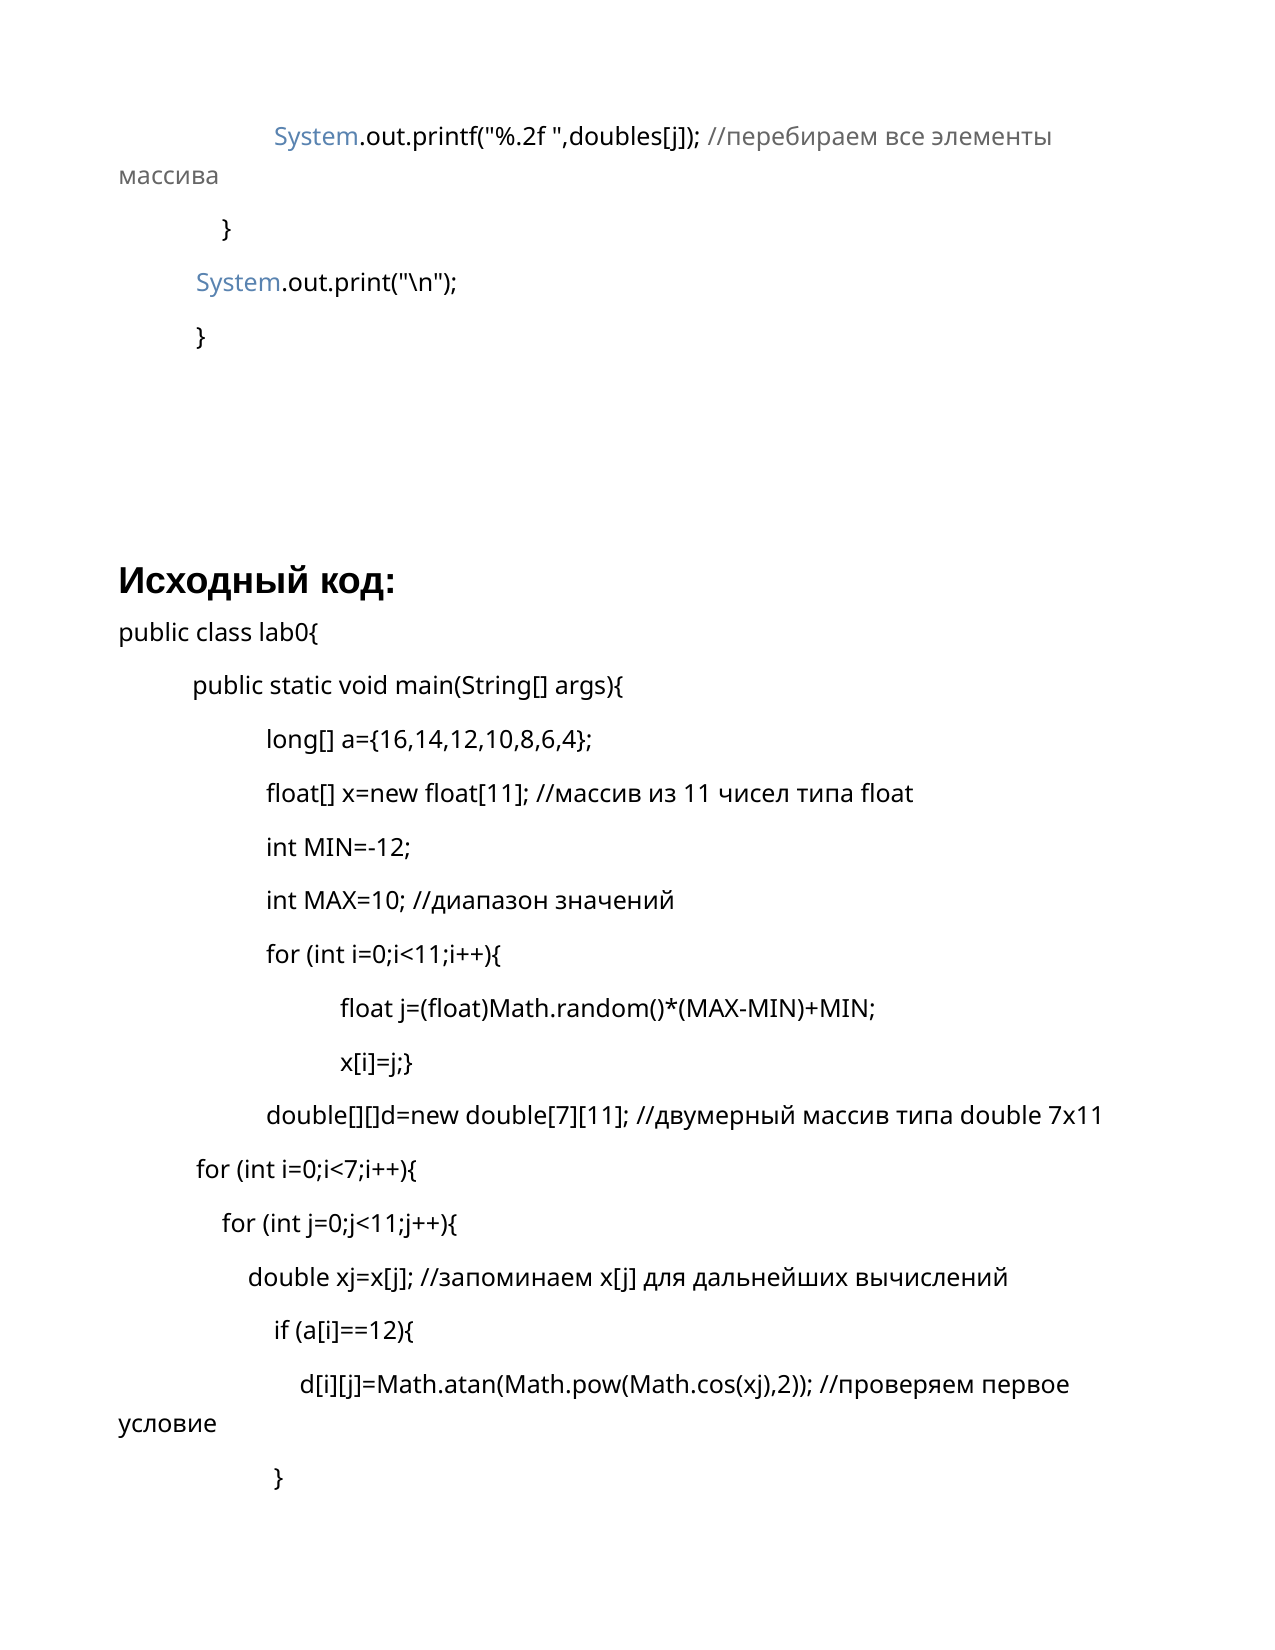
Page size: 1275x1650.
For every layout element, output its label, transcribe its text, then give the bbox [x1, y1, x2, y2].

text for (int i=0;i<11;i++){ [118, 937, 1157, 971]
text public static void main(String[] args){ [118, 668, 1157, 702]
text for (int j=0;j<11;j++){ [118, 1205, 1157, 1239]
text int MAX=10; //диапазон значений [118, 883, 1157, 917]
text System.out.printf("%.2f ",doubles[j]); //перебираем все элементы массива [118, 118, 1157, 191]
text float j=(float)Math.random()*(MAX-MIN)+MIN; [118, 990, 1157, 1024]
text } [118, 1459, 1157, 1494]
text int MIN=-12; [118, 829, 1157, 863]
text public class lab0{ [118, 614, 1157, 648]
text x[i]=j;} [118, 1044, 1157, 1078]
text double xj=x[j]; //запоминаем x[j] для дальнейших вычислений [118, 1259, 1157, 1293]
text float[] x=new float[11]; //массив из 11 чисел типа float [118, 775, 1157, 809]
text System.out.print("\n"); [118, 265, 1157, 299]
text d[i][j]=Math.atan(Math.pow(Math.cos(xj),2)); //проверяем первое условие [118, 1367, 1157, 1440]
text if (a[i]==12){ [118, 1313, 1157, 1347]
text } [118, 211, 1157, 245]
text double[][]d=new double[7][11]; //двумерный массив типа double 7x11 [118, 1098, 1157, 1132]
subtitle Исходный код: [118, 558, 1157, 602]
text } [118, 318, 1157, 353]
text for (int i=0;i<7;i++){ [118, 1152, 1157, 1186]
text long[] a={16,14,12,10,8,6,4}; [118, 722, 1157, 756]
